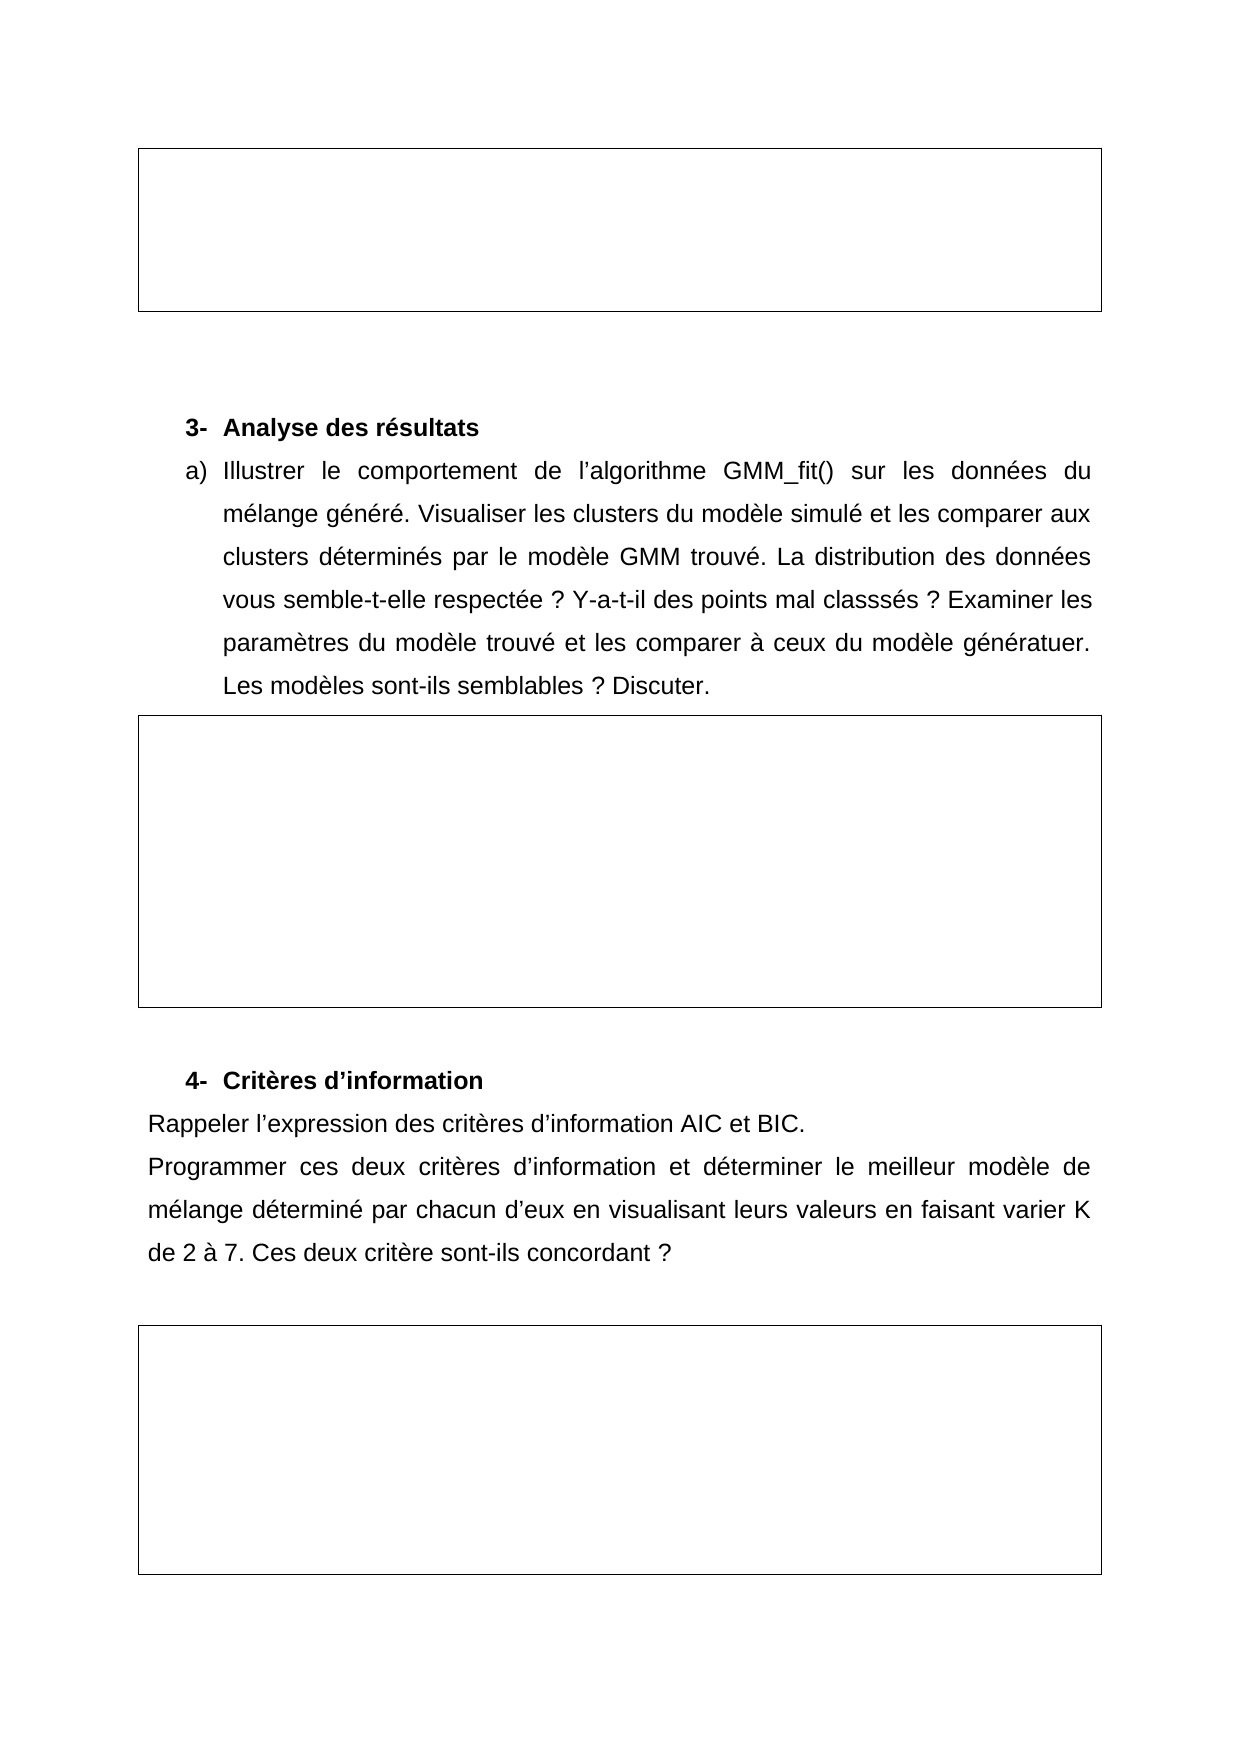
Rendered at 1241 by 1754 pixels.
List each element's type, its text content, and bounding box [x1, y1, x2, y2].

text Rappeler l’expression des critères d’information AIC et BIC. [148, 1109, 1093, 1138]
text Programmer ces deux critères d’information et déterminer le meilleur modèle de mélange déterminé par chacun d’eux en visualisant leurs valeurs en faisant varier K de 2 à 7. Ces deux critère sont-ils concordant ? [148, 1152, 1093, 1267]
list Analyse des résultats [185, 413, 1093, 441]
list Critères d’information [185, 1066, 1093, 1094]
list Illustrer le comportement de l’algorithme GMM_fit() sur les données du mélange généré. Visualiser les clusters du modèle simulé et les comparer aux clusters déterminés par le modèle GMM trouvé. La distribution des données vous semble-t-elle respectée ? Y-a-t-il des points mal classsés ? Examiner les paramètres du modèle trouvé et les comparer à ceux du modèle génératuer. Les modèles sont-ils semblables ? Discuter. [185, 456, 1093, 700]
